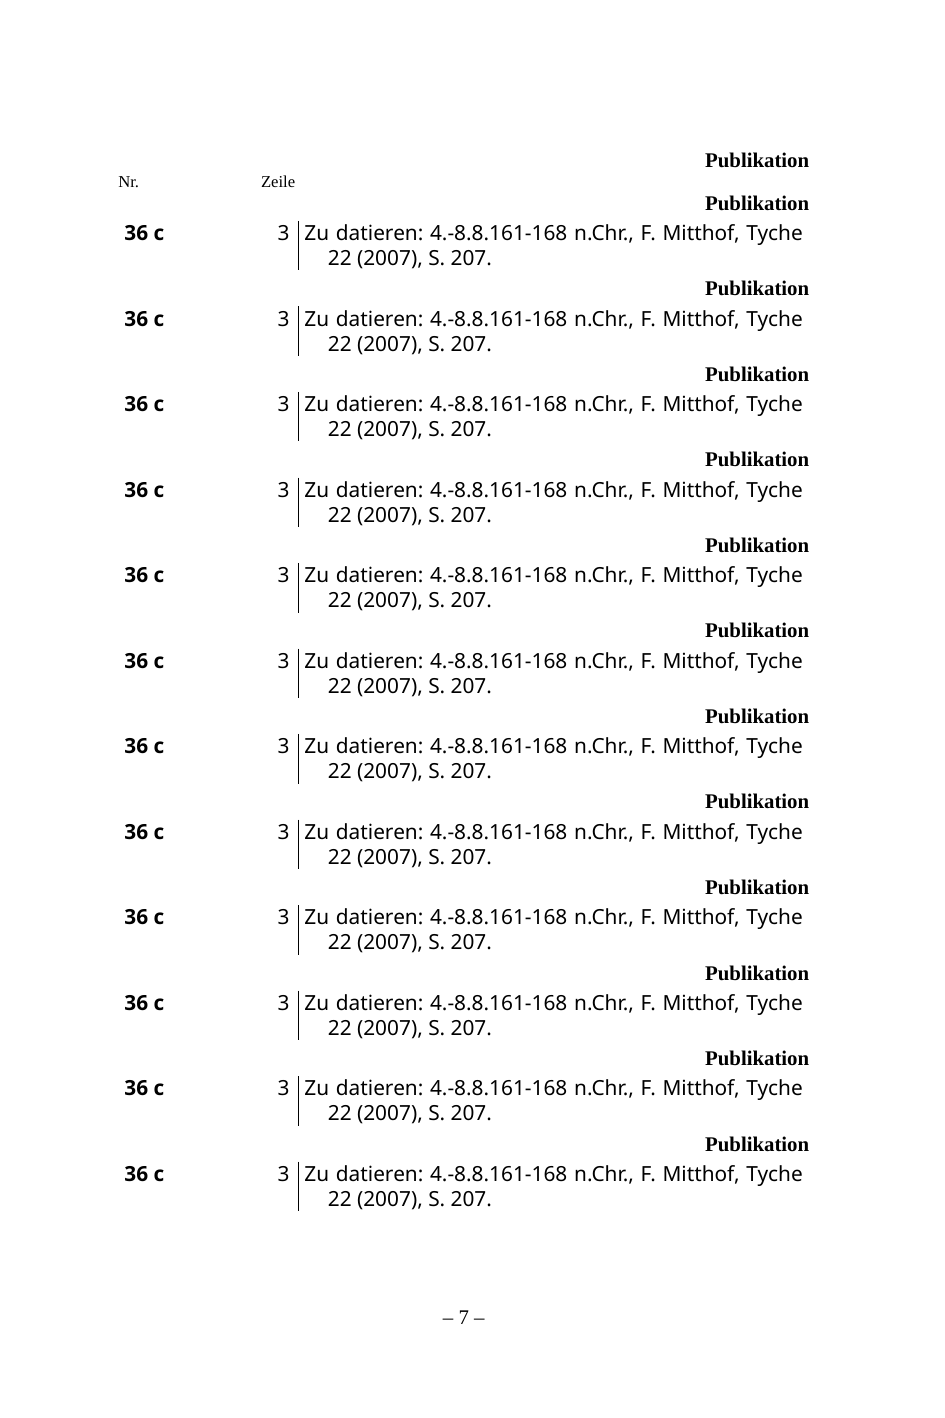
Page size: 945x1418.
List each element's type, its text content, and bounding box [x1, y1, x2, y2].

table_header 36 c [118, 478, 207, 527]
table_header 36 c [118, 734, 207, 783]
table_header 36 c [118, 649, 207, 698]
subtitle Publikation [118, 1046, 809, 1070]
subtitle Publikation [118, 704, 809, 728]
subtitle Publikation [118, 1132, 809, 1156]
table_header Zu datieren: 4.-8.8.161-168 n.Chr., F. Mitthof, Tyche 22 (2007), S. 207. [299, 820, 809, 869]
table_header 3 [207, 1076, 298, 1126]
table_header Zu datieren: 4.-8.8.161-168 n.Chr., F. Mitthof, Tyche 22 (2007), S. 207. [299, 991, 809, 1040]
table_header 3 [207, 306, 298, 356]
table_header 36 c [118, 563, 207, 612]
table_header Zu datieren: 4.-8.8.161-168 n.Chr., F. Mitthof, Tyche 22 (2007), S. 207. [299, 306, 809, 356]
table_header Zu datieren: 4.-8.8.161-168 n.Chr., F. Mitthof, Tyche 22 (2007), S. 207. [299, 1076, 809, 1126]
table_header 36 c [118, 392, 207, 441]
table_header 3 [207, 563, 298, 612]
table_header Zu datieren: 4.-8.8.161-168 n.Chr., F. Mitthof, Tyche 22 (2007), S. 207. [299, 905, 809, 954]
table_header 3 [207, 905, 298, 954]
table_header 36 c [118, 221, 207, 270]
subtitle Publikation [118, 533, 809, 557]
subtitle Publikation [118, 191, 809, 215]
table_header 36 c [118, 820, 207, 869]
table_header 3 [207, 221, 298, 270]
table_header 3 [207, 478, 298, 527]
table_header 36 c [118, 905, 207, 954]
subtitle Publikation [118, 618, 809, 642]
table_header Zu datieren: 4.-8.8.161-168 n.Chr., F. Mitthof, Tyche 22 (2007), S. 207. [299, 734, 809, 783]
subtitle Publikation [118, 447, 809, 471]
table_header 36 c [118, 306, 207, 356]
table_header 3 [207, 392, 298, 441]
table_header Zu datieren: 4.-8.8.161-168 n.Chr., F. Mitthof, Tyche 22 (2007), S. 207. [299, 563, 809, 612]
table_header 36 c [118, 1076, 207, 1126]
table_header Zu datieren: 4.-8.8.161-168 n.Chr., F. Mitthof, Tyche 22 (2007), S. 207. [299, 649, 809, 698]
subtitle Publikation [118, 961, 809, 984]
table_header 3 [207, 820, 298, 869]
subtitle Publikation [118, 276, 809, 300]
table_header Zu datieren: 4.-8.8.161-168 n.Chr., F. Mitthof, Tyche 22 (2007), S. 207. [299, 221, 809, 270]
table_header 3 [207, 991, 298, 1040]
subtitle Publikation [118, 362, 809, 386]
table_header 36 c [118, 991, 207, 1040]
table_header Zu datieren: 4.-8.8.161-168 n.Chr., F. Mitthof, Tyche 22 (2007), S. 207. [299, 478, 809, 527]
subtitle Publikation [118, 875, 809, 899]
subtitle Publikation [118, 789, 809, 813]
table_header Zu datieren: 4.-8.8.161-168 n.Chr., F. Mitthof, Tyche 22 (2007), S. 207. [299, 392, 809, 441]
table_header 3 [207, 649, 298, 698]
table_header 3 [207, 1162, 298, 1211]
table_header 36 c [118, 1162, 207, 1211]
table_header 3 [207, 734, 298, 783]
table_header Zu datieren: 4.-8.8.161-168 n.Chr., F. Mitthof, Tyche 22 (2007), S. 207. [299, 1162, 809, 1211]
